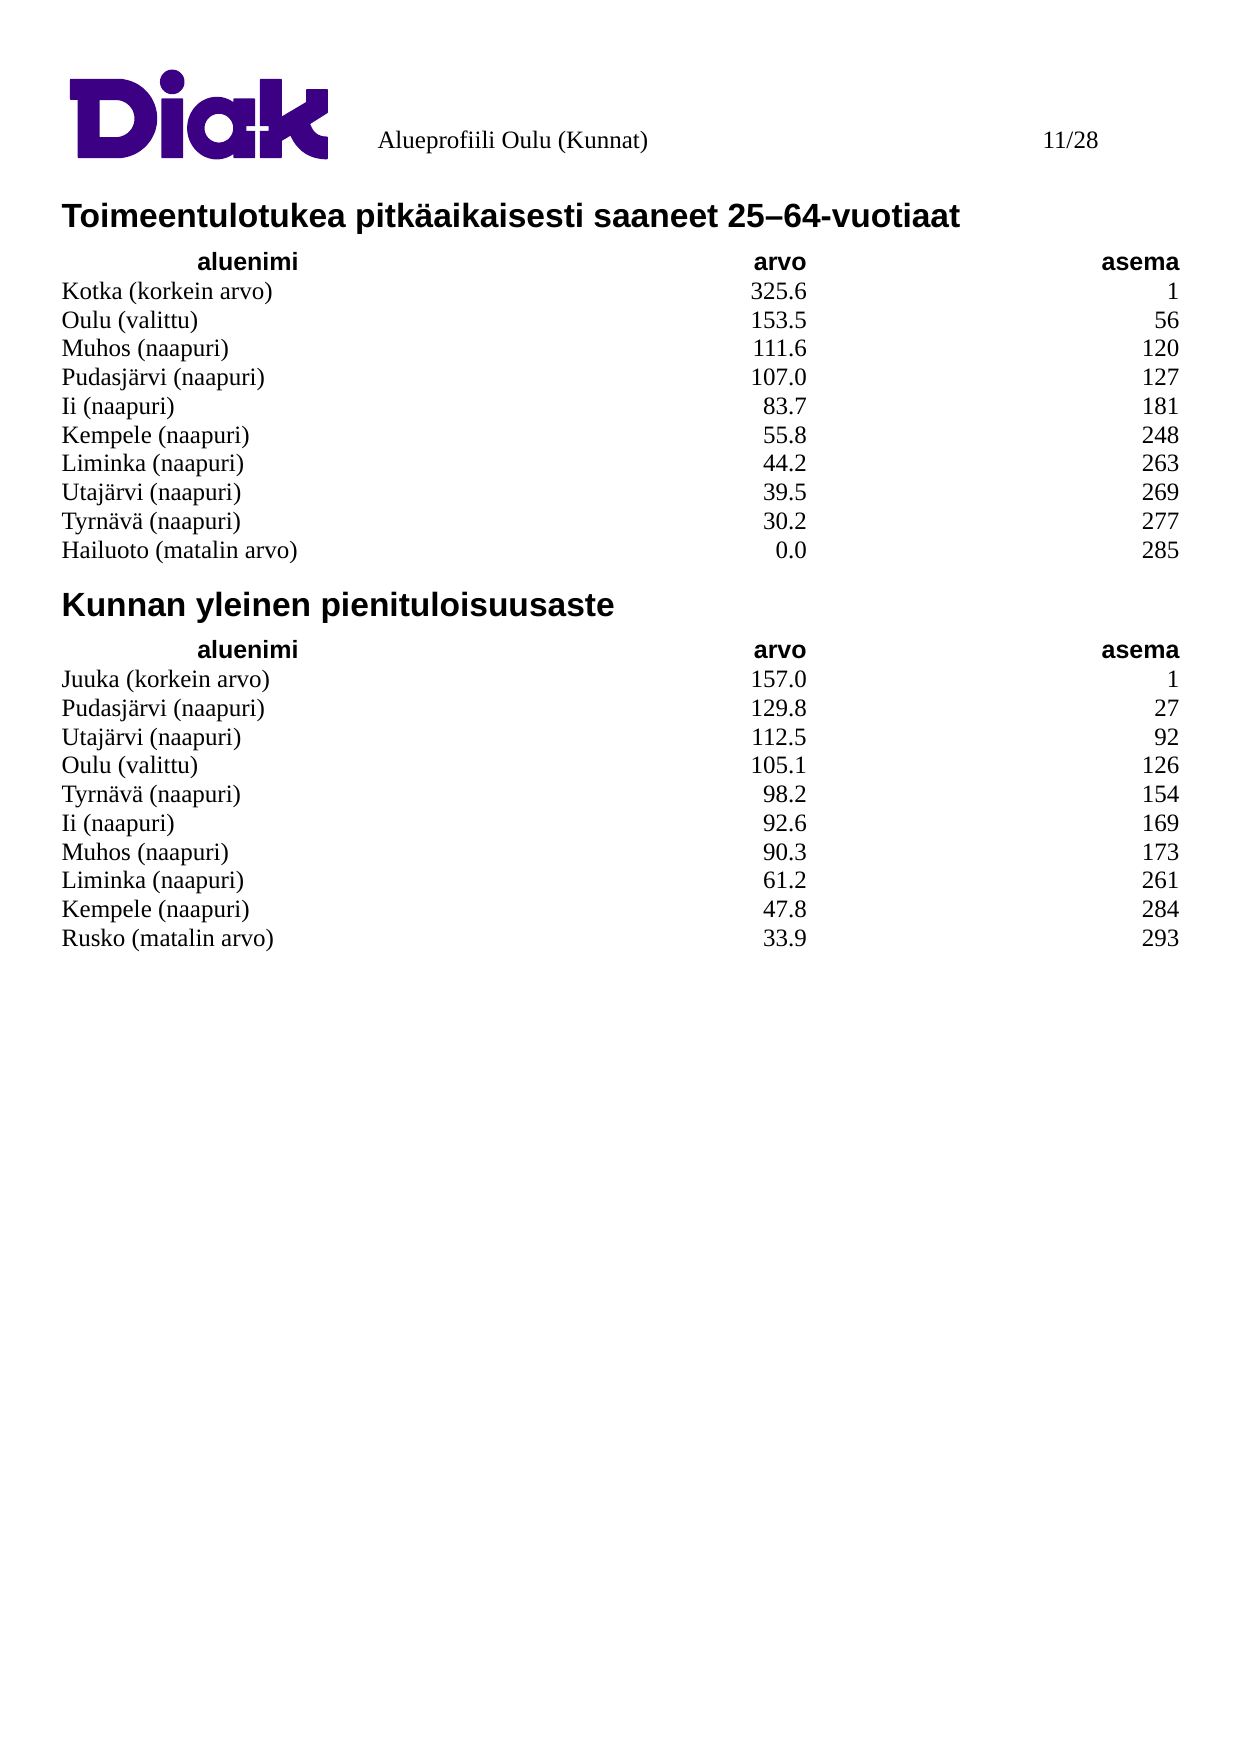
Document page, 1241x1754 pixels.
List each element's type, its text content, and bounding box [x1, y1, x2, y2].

table_cell 107.0 [434, 362, 806, 391]
table_cell 83.7 [434, 391, 806, 420]
table_cell 127 [806, 362, 1179, 391]
table_cell 126 [806, 751, 1179, 779]
table_cell 285 [806, 535, 1179, 563]
table_header aluenimi [61, 247, 434, 276]
table_cell Pudasjärvi (naapuri) [61, 362, 434, 391]
subtitle Kunnan yleinen pienituloisuusaste [61, 584, 1179, 623]
table_cell 284 [806, 894, 1179, 923]
table_cell Utajärvi (naapuri) [61, 722, 434, 751]
table_cell 293 [806, 923, 1179, 952]
table_cell 98.2 [434, 779, 806, 808]
table_cell Liminka (naapuri) [61, 449, 434, 477]
table_cell 248 [806, 420, 1179, 448]
table_header asema [806, 636, 1179, 664]
table_cell Pudasjärvi (naapuri) [61, 693, 434, 722]
table_cell 1 [806, 664, 1179, 693]
table_cell 269 [806, 477, 1179, 506]
table_header asema [806, 247, 1179, 276]
table_cell Oulu (valittu) [61, 751, 434, 779]
table_cell 263 [806, 449, 1179, 477]
table_cell 153.5 [434, 305, 806, 333]
table_cell 0.0 [434, 535, 806, 563]
table_cell 30.2 [434, 506, 806, 535]
table_cell Hailuoto (matalin arvo) [61, 535, 434, 563]
table_cell 1 [806, 276, 1179, 305]
table_cell 56 [806, 305, 1179, 333]
table_cell Kempele (naapuri) [61, 420, 434, 448]
table_cell 90.3 [434, 837, 806, 866]
table_cell 27 [806, 693, 1179, 722]
table_cell 112.5 [434, 722, 806, 751]
table_cell 92 [806, 722, 1179, 751]
table_cell 261 [806, 866, 1179, 894]
table_cell Muhos (naapuri) [61, 837, 434, 866]
table_cell 44.2 [434, 449, 806, 477]
table_cell 92.6 [434, 808, 806, 837]
table_cell 129.8 [434, 693, 806, 722]
table_header aluenimi [61, 636, 434, 664]
subtitle Toimeentulotukea pitkäaikaisesti saaneet 25–64-vuotiaat [61, 196, 1179, 235]
table_cell 173 [806, 837, 1179, 866]
table_cell 154 [806, 779, 1179, 808]
table_cell 39.5 [434, 477, 806, 506]
table_cell Juuka (korkein arvo) [61, 664, 434, 693]
table_cell Tyrnävä (naapuri) [61, 779, 434, 808]
table_cell 157.0 [434, 664, 806, 693]
table_cell Muhos (naapuri) [61, 334, 434, 362]
table_cell Rusko (matalin arvo) [61, 923, 434, 952]
table_cell Kotka (korkein arvo) [61, 276, 434, 305]
table_cell Kempele (naapuri) [61, 894, 434, 923]
table_cell Ii (naapuri) [61, 808, 434, 837]
table_cell 169 [806, 808, 1179, 837]
table_header arvo [434, 247, 806, 276]
table_cell Utajärvi (naapuri) [61, 477, 434, 506]
table_cell Oulu (valittu) [61, 305, 434, 333]
table_cell Liminka (naapuri) [61, 866, 434, 894]
table_header arvo [434, 636, 806, 664]
table_cell 55.8 [434, 420, 806, 448]
table_cell 33.9 [434, 923, 806, 952]
table_cell 111.6 [434, 334, 806, 362]
table_cell 325.6 [434, 276, 806, 305]
table_cell 61.2 [434, 866, 806, 894]
table_cell 181 [806, 391, 1179, 420]
table_cell Tyrnävä (naapuri) [61, 506, 434, 535]
table_cell 277 [806, 506, 1179, 535]
table_cell 120 [806, 334, 1179, 362]
table_cell 47.8 [434, 894, 806, 923]
table_cell Ii (naapuri) [61, 391, 434, 420]
table_cell 105.1 [434, 751, 806, 779]
